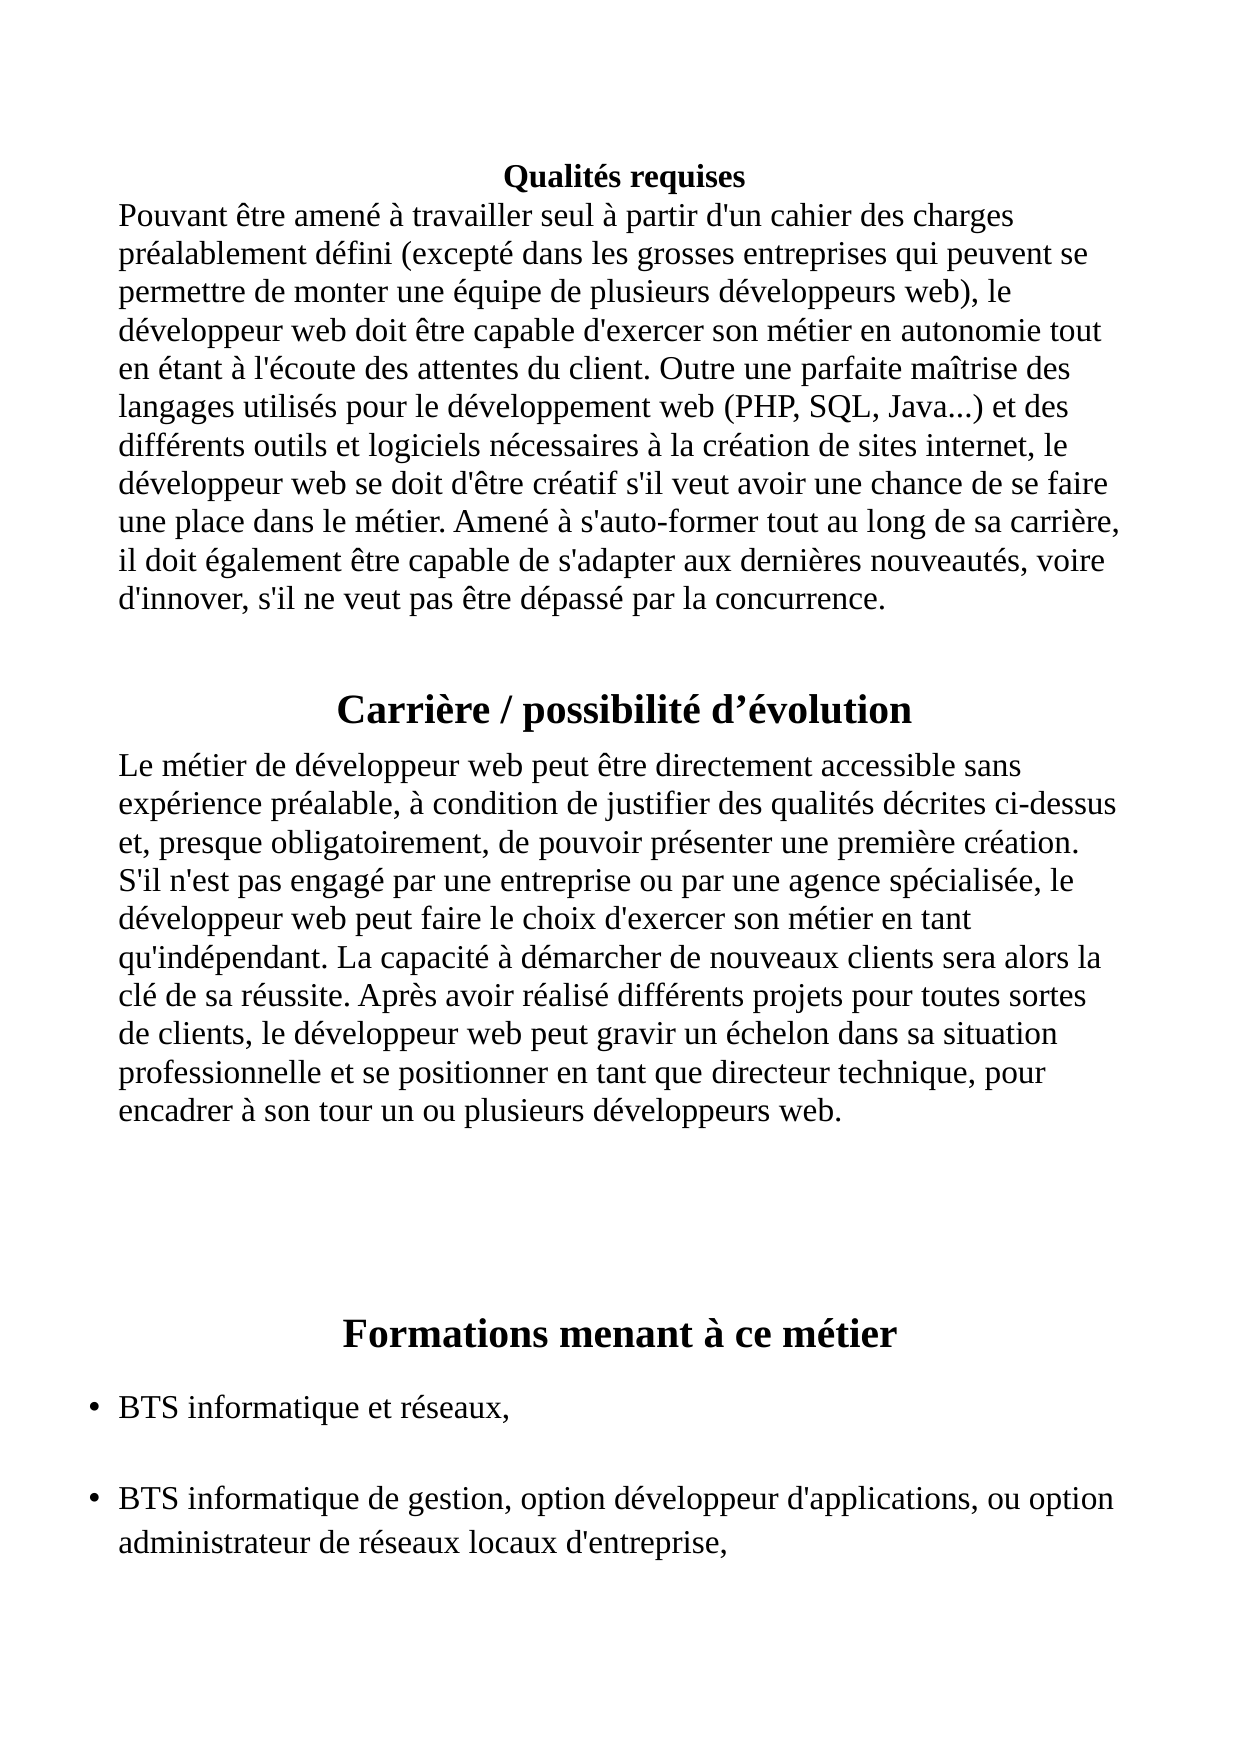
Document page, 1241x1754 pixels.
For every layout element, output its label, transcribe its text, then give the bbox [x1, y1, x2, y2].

subtitle Qualités requises [118, 156, 1122, 195]
list BTS informatique de gestion, option développeur d'applications, ou option administrateur de réseaux locaux d'entreprise, [118, 1478, 1122, 1561]
list BTS informatique et réseaux, [118, 1387, 1122, 1426]
text Pouvant être amené à travailler seul à partir d'un cahier des charges préalablement défini (excepté dans les grosses entreprises qui peuvent se permettre de monter une équipe de plusieurs développeurs web), le développeur web doit être capable d'exercer son métier en autonomie tout en étant à l'écoute des attentes du client. Outre une parfaite maîtrise des langages utilisés pour le développement web (PHP, SQL, Java...) et des différents outils et logiciels nécessaires à la création de sites internet, le développeur web se doit d'être créatif s'il veut avoir une chance de se faire une place dans le métier. Amené à s'auto-former tout au long de sa carrière, il doit également être capable de s'adapter aux dernières nouveautés, voire d'innover, s'il ne veut pas être dépassé par la concurrence. [118, 195, 1122, 616]
subtitle Formations menant à ce métier [118, 1308, 1122, 1356]
text Le métier de développeur web peut être directement accessible sans expérience préalable, à condition de justifier des qualités décrites ci-dessus et, presque obligatoirement, de pouvoir présenter une première création. S'il n'est pas engagé par une entreprise ou par une agence spécialisée, le développeur web peut faire le choix d'exercer son métier en tant qu'indépendant. La capacité à démarcher de nouveaux clients sera alors la clé de sa réussite. Après avoir réalisé différents projets pour toutes sortes de clients, le développeur web peut gravir un échelon dans sa situation professionnelle et se positionner en tant que directeur technique, pour encadrer à son tour un ou plusieurs développeurs web. [118, 745, 1122, 1129]
subtitle Carrière / possibilité d’évolution [118, 685, 1122, 733]
